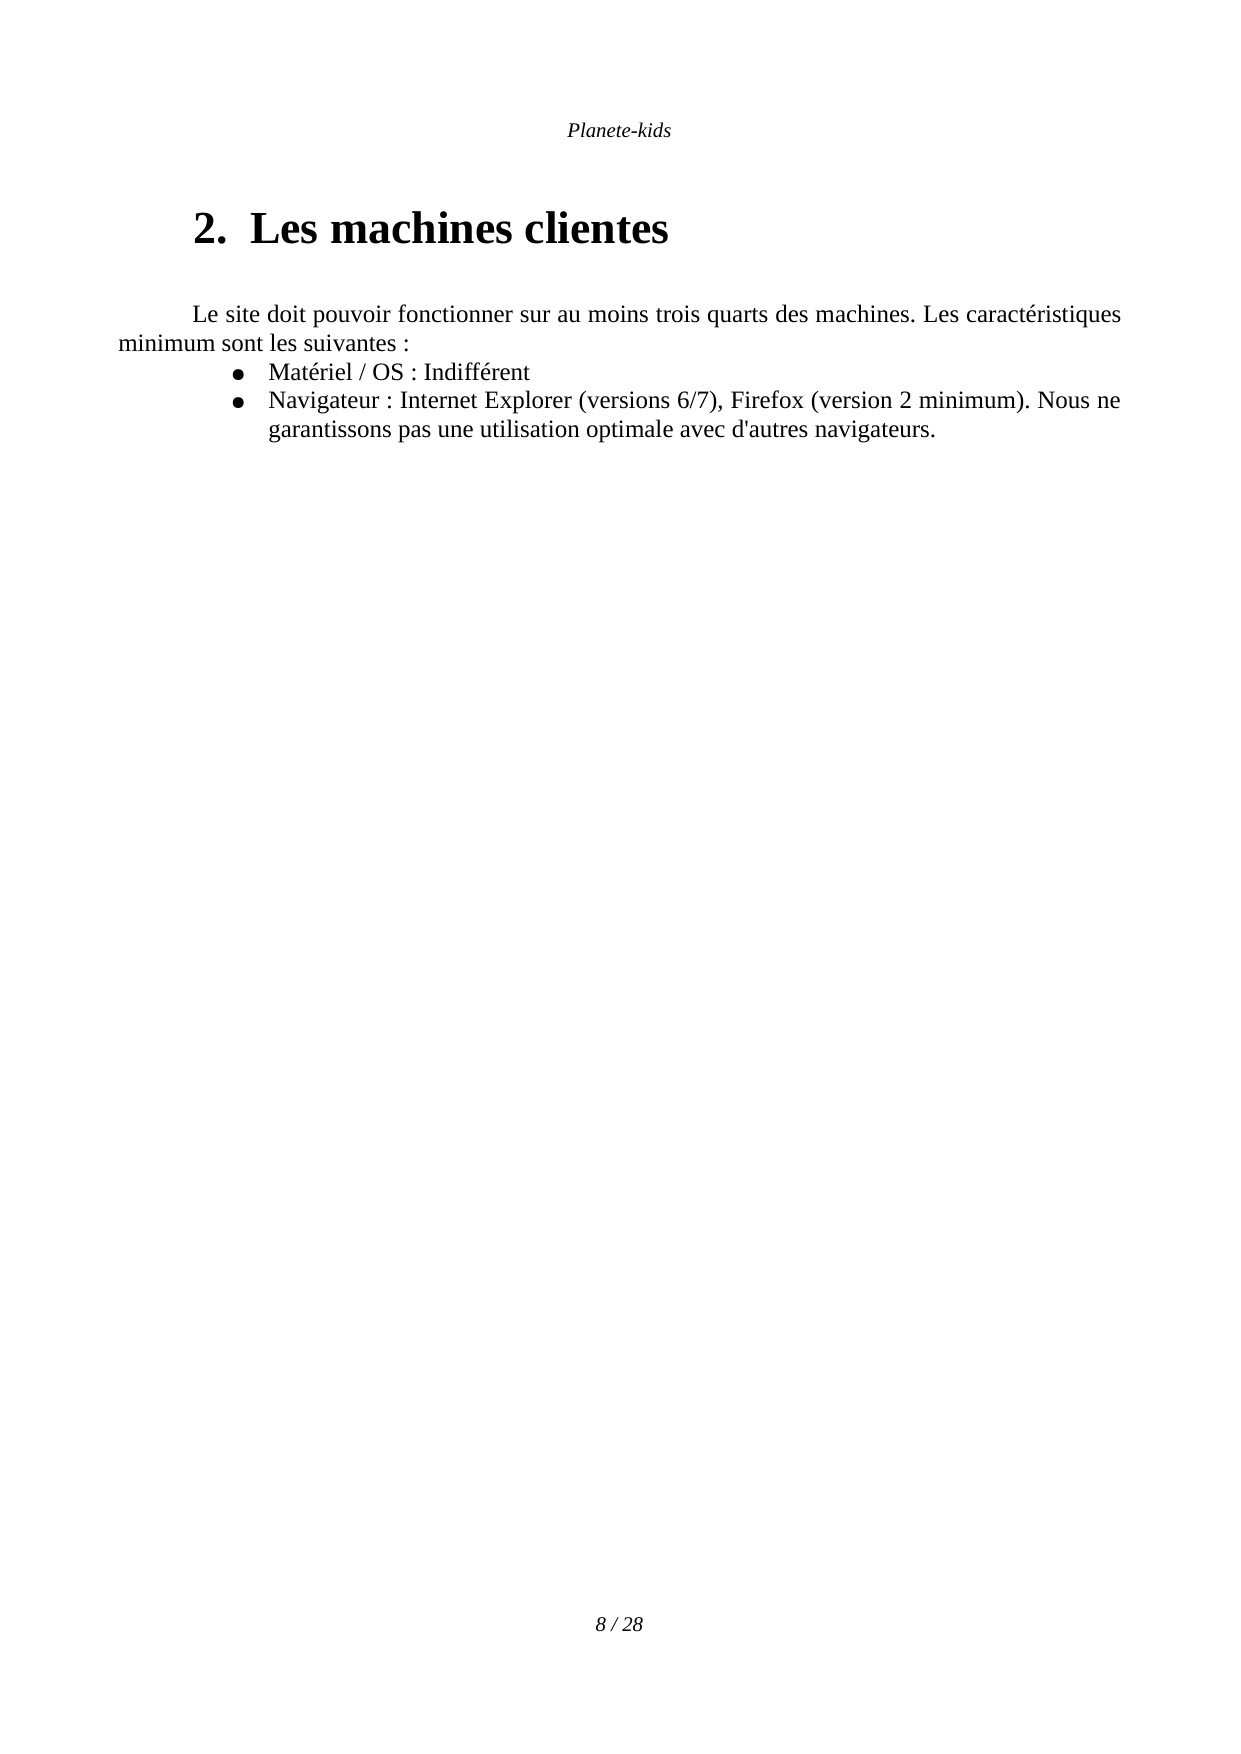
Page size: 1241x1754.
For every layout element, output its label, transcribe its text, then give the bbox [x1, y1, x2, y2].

list Navigateur : Internet Explorer (versions 6/7), Firefox (version 2 minimum). Nous ne garantissons pas une utilisation optimale avec d'autres navigateurs. [231, 385, 1122, 443]
text Le site doit pouvoir fonctionner sur au moins trois quarts des machines. Les caractéristiques minimum sont les suivantes : [118, 299, 1122, 357]
list Matériel / OS : Indifférent [231, 357, 1122, 385]
subtitle Les machines clientes [118, 200, 1122, 253]
